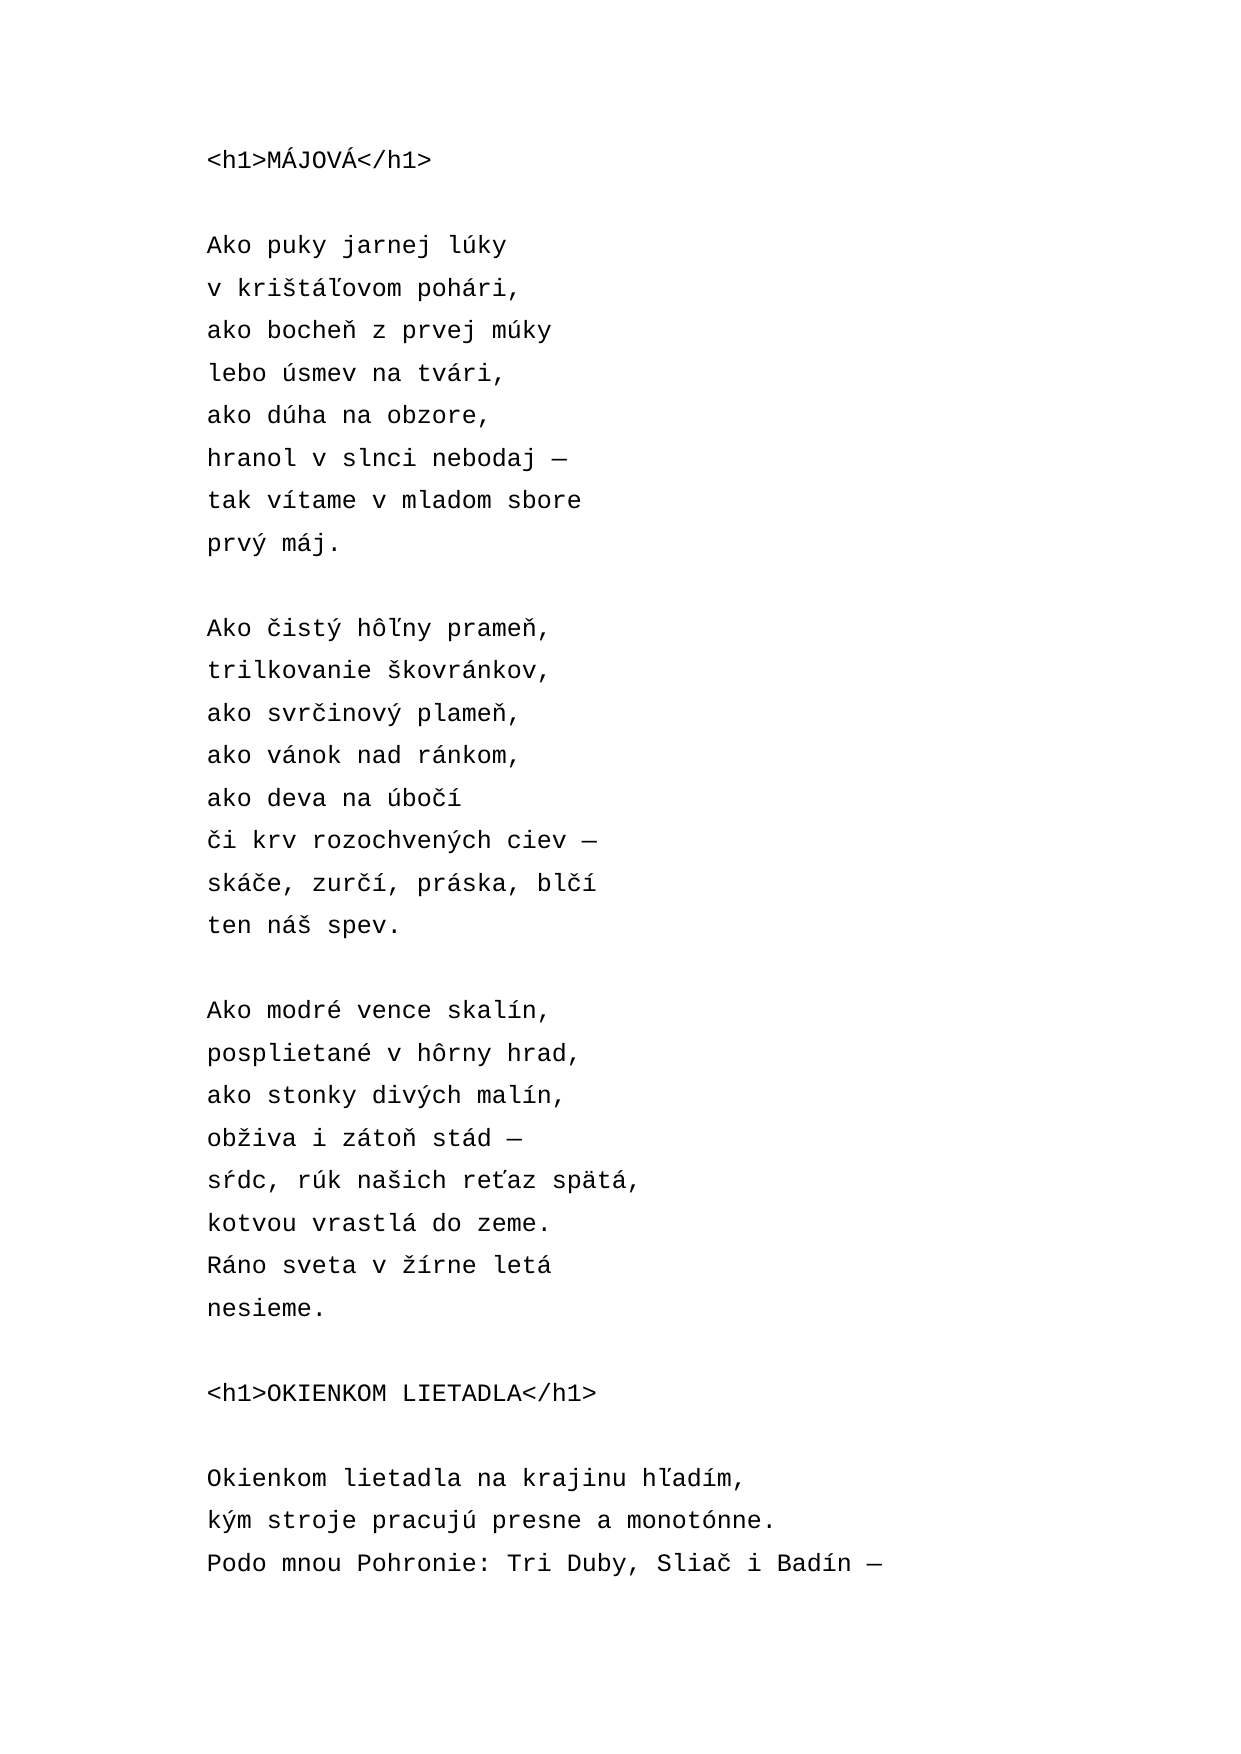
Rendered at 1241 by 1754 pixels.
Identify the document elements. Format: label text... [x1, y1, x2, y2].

text skáče, zurčí, práska, blčí [148, 870, 1093, 898]
text Podo mnou Pohronie: Tri Duby, Sliač i Badín — [148, 1550, 1093, 1578]
text tak vítame v mladom sbore [148, 488, 1093, 516]
text hranol v slnci nebodaj — [148, 445, 1093, 473]
text trilkovanie škovránkov, [148, 658, 1093, 686]
text nesieme. [148, 1295, 1093, 1323]
text Okienkom lietadla na krajinu hľadím, [148, 1465, 1093, 1493]
text <h1>MÁJOVÁ</h1> [148, 148, 1093, 176]
text prvý máj. [148, 530, 1093, 558]
text posplietané v hôrny hrad, [148, 1040, 1093, 1068]
text ako bocheň z prvej múky [148, 318, 1093, 346]
text v krištáľovom pohári, [148, 275, 1093, 303]
text <h1>OKIENKOM LIETADLA</h1> [148, 1380, 1093, 1408]
text ten náš spev. [148, 913, 1093, 941]
text kým stroje pracujú presne a monotónne. [148, 1508, 1093, 1536]
text ako vánok nad ránkom, [148, 743, 1093, 771]
text lebo úsmev na tvári, [148, 360, 1093, 388]
text Ako čistý hôľny prameň, [148, 615, 1093, 643]
text ako stonky divých malín, [148, 1083, 1093, 1111]
text Ako puky jarnej lúky [148, 233, 1093, 261]
text Ráno sveta v žírne letá [148, 1253, 1093, 1281]
text či krv rozochvených ciev — [148, 828, 1093, 856]
text ako deva na úbočí [148, 785, 1093, 813]
text ako dúha na obzore, [148, 403, 1093, 431]
text sŕdc, rúk našich reťaz spätá, [148, 1168, 1093, 1196]
text obživa i zátoň stád — [148, 1125, 1093, 1153]
text Ako modré vence skalín, [148, 998, 1093, 1026]
text ako svrčinový plameň, [148, 700, 1093, 728]
text kotvou vrastlá do zeme. [148, 1210, 1093, 1238]
